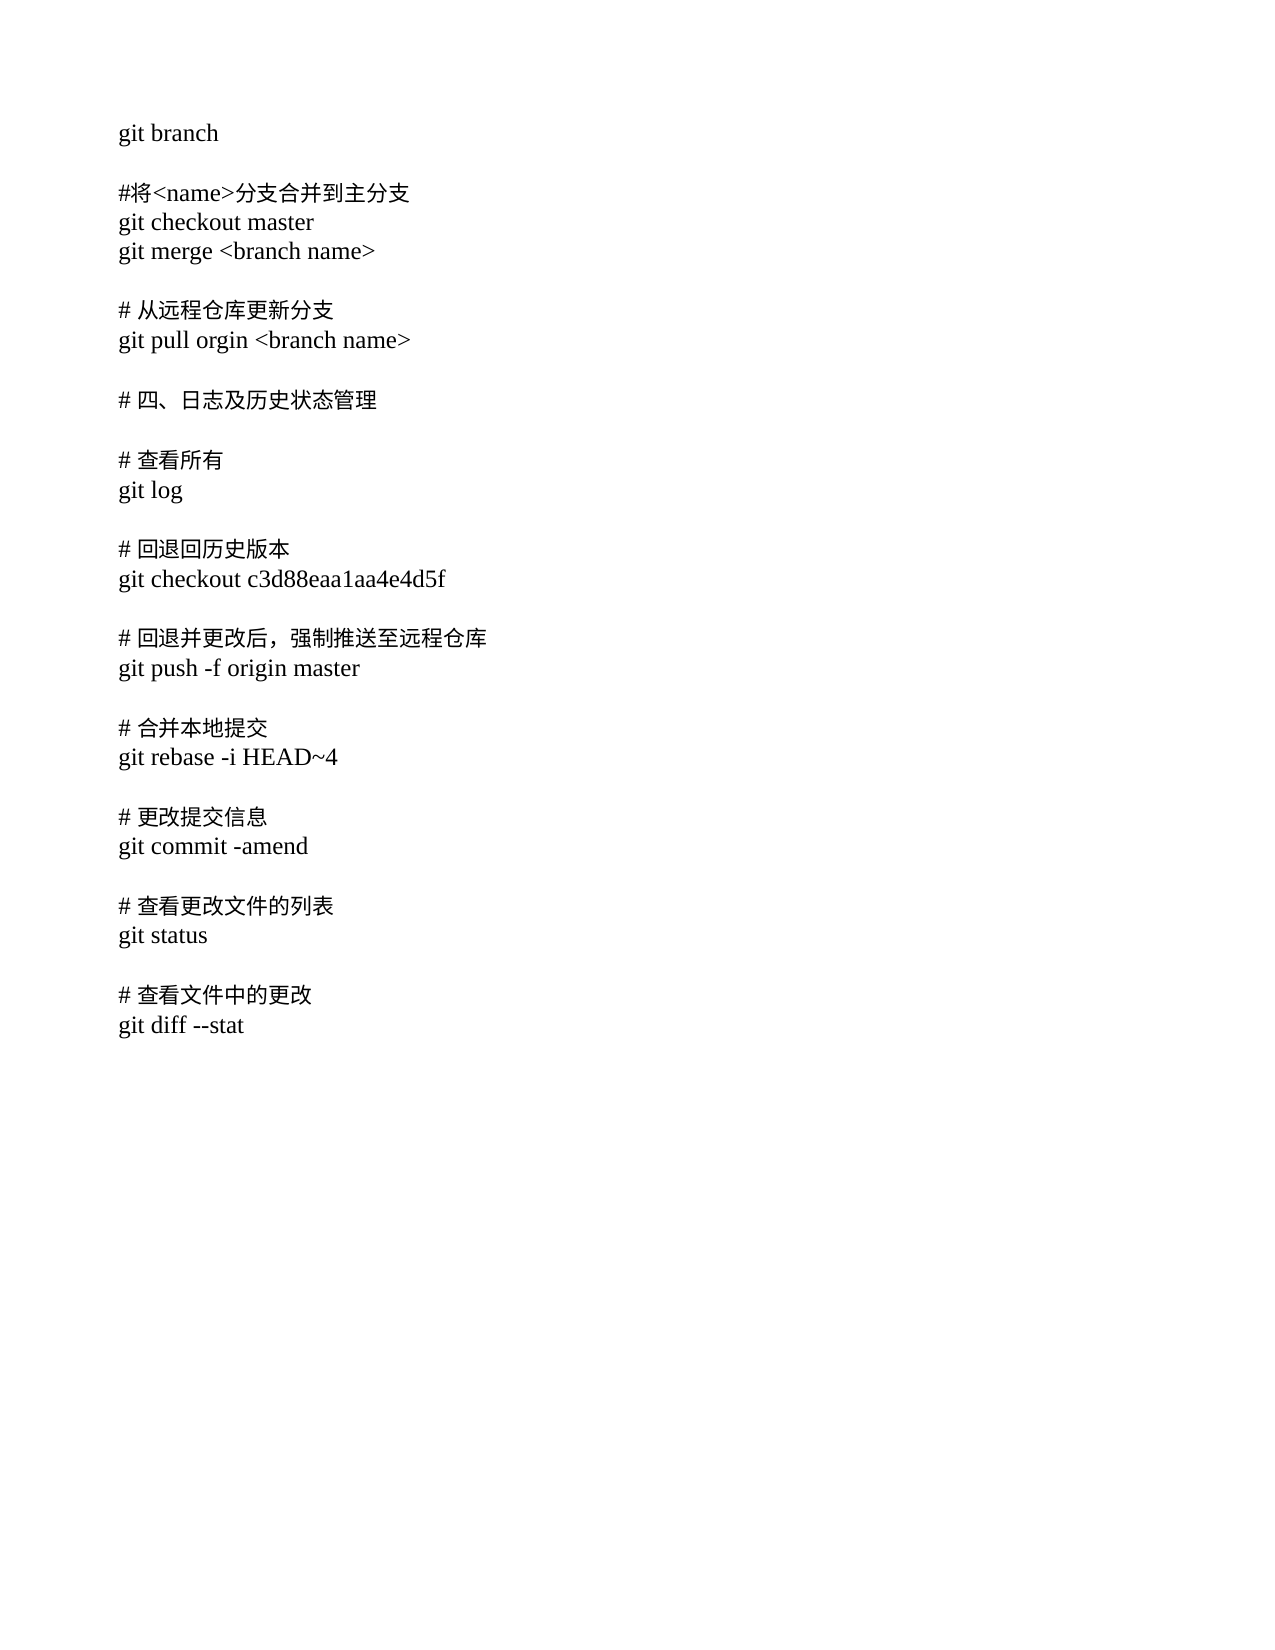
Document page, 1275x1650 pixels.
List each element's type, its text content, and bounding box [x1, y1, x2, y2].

text git checkout c3d88eaa1aa4e4d5f [118, 564, 1157, 593]
text git log [118, 475, 1157, 503]
text git diff --stat [118, 1010, 1157, 1038]
text git merge <branch name> [118, 236, 1157, 265]
text # 更改提交信息 [118, 800, 1157, 831]
text #将<name>分支合并到主分支 [118, 176, 1157, 207]
text # 合并本地提交 [118, 711, 1157, 742]
text # 从远程仓库更新分支 [118, 293, 1157, 325]
text git commit -amend [118, 831, 1157, 860]
text git branch [118, 118, 1157, 147]
text git status [118, 921, 1157, 949]
text # 四、日志及历史状态管理 [118, 383, 1157, 414]
text # 回退回历史版本 [118, 532, 1157, 564]
text # 查看文件中的更改 [118, 978, 1157, 1010]
text git push -f origin master [118, 653, 1157, 682]
text # 查看更改文件的列表 [118, 889, 1157, 921]
text # 查看所有 [118, 443, 1157, 475]
text git rebase -i HEAD~4 [118, 742, 1157, 771]
text git pull orgin <branch name> [118, 325, 1157, 354]
text git checkout master [118, 207, 1157, 236]
text # 回退并更改后，强制推送至远程仓库 [118, 621, 1157, 653]
